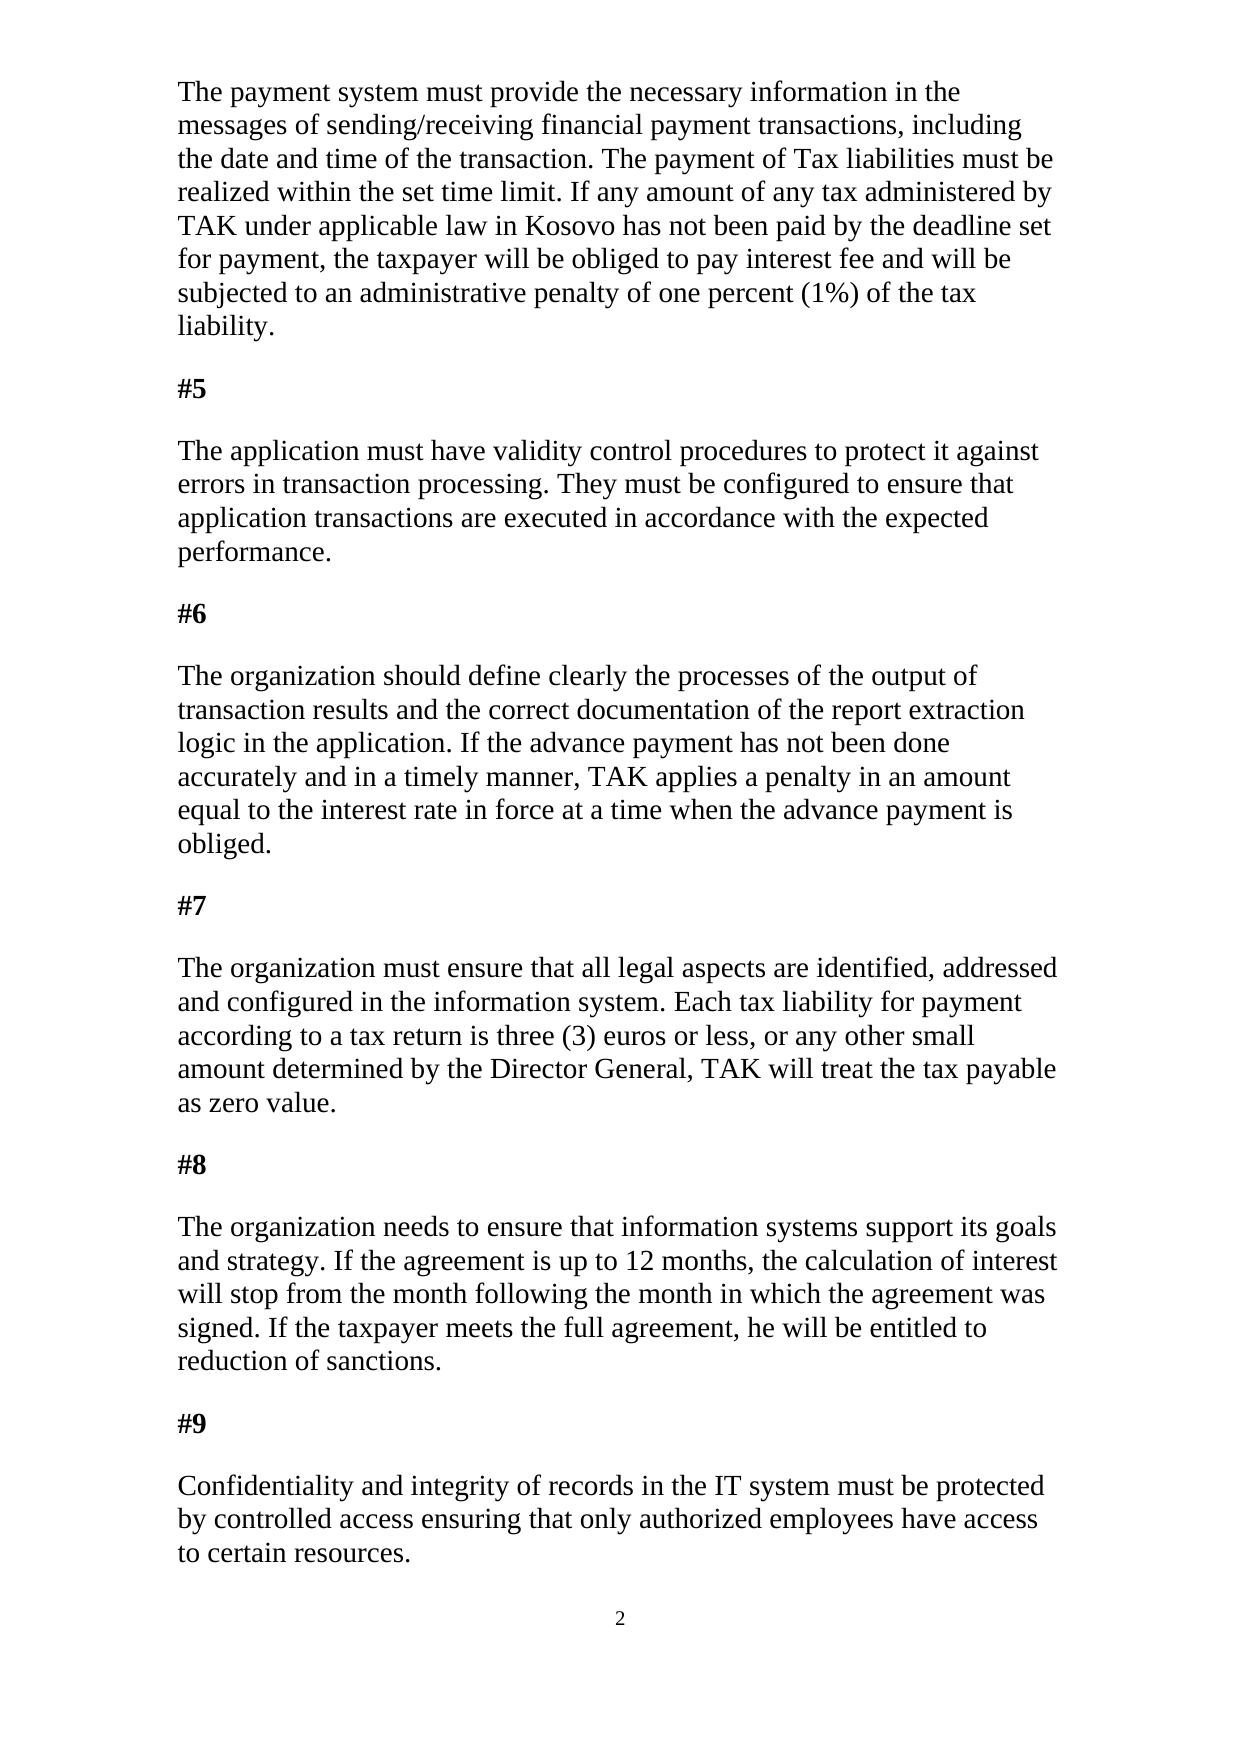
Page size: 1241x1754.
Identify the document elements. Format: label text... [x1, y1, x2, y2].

text #5 [177, 371, 1063, 404]
text #6 [177, 596, 1063, 629]
text #8 [177, 1147, 1063, 1181]
text Confidentiality and integrity of records in the IT system must be protected by controlled access ensuring that only authorized employees have access to certain resources. [177, 1468, 1063, 1569]
text #7 [177, 888, 1063, 922]
text The organization must ensure that all legal aspects are identified, addressed and configured in the information system. Each tax liability for payment according to a tax return is three (3) euros or less, or any other small amount determined by the Director General, TAK will treat the tax payable as zero value. [177, 951, 1063, 1118]
text #9 [177, 1406, 1063, 1439]
text The organization needs to ensure that information systems support its goals and strategy. If the agreement is up to 12 months, the calculation of interest will stop from the month following the month in which the agreement was signed. If the taxpayer meets the full agreement, he will be entitled to reduction of sanctions. [177, 1209, 1063, 1377]
text The application must have validity control procedures to protect it against errors in transaction processing. They must be configured to ensure that application transactions are executed in accordance with the expected performance. [177, 433, 1063, 567]
text The payment system must provide the necessary information in the messages of sending/receiving financial payment transactions, including the date and time of the transaction. The payment of Tax liabilities must be realized within the set time limit. If any amount of any tax administered by TAK under applicable law in Kosovo has not been paid by the deadline set for payment, the taxpayer will be obliged to pay interest fee and will be subjected to an administrative penalty of one percent (1%) of the tax liability. [177, 74, 1063, 342]
text The organization should define clearly the processes of the output of transaction results and the correct documentation of the report extraction logic in the application. If the advance payment has not been done accurately and in a timely manner, TAK applies a penalty in an amount equal to the interest rate in force at a time when the advance payment is obliged. [177, 658, 1063, 859]
